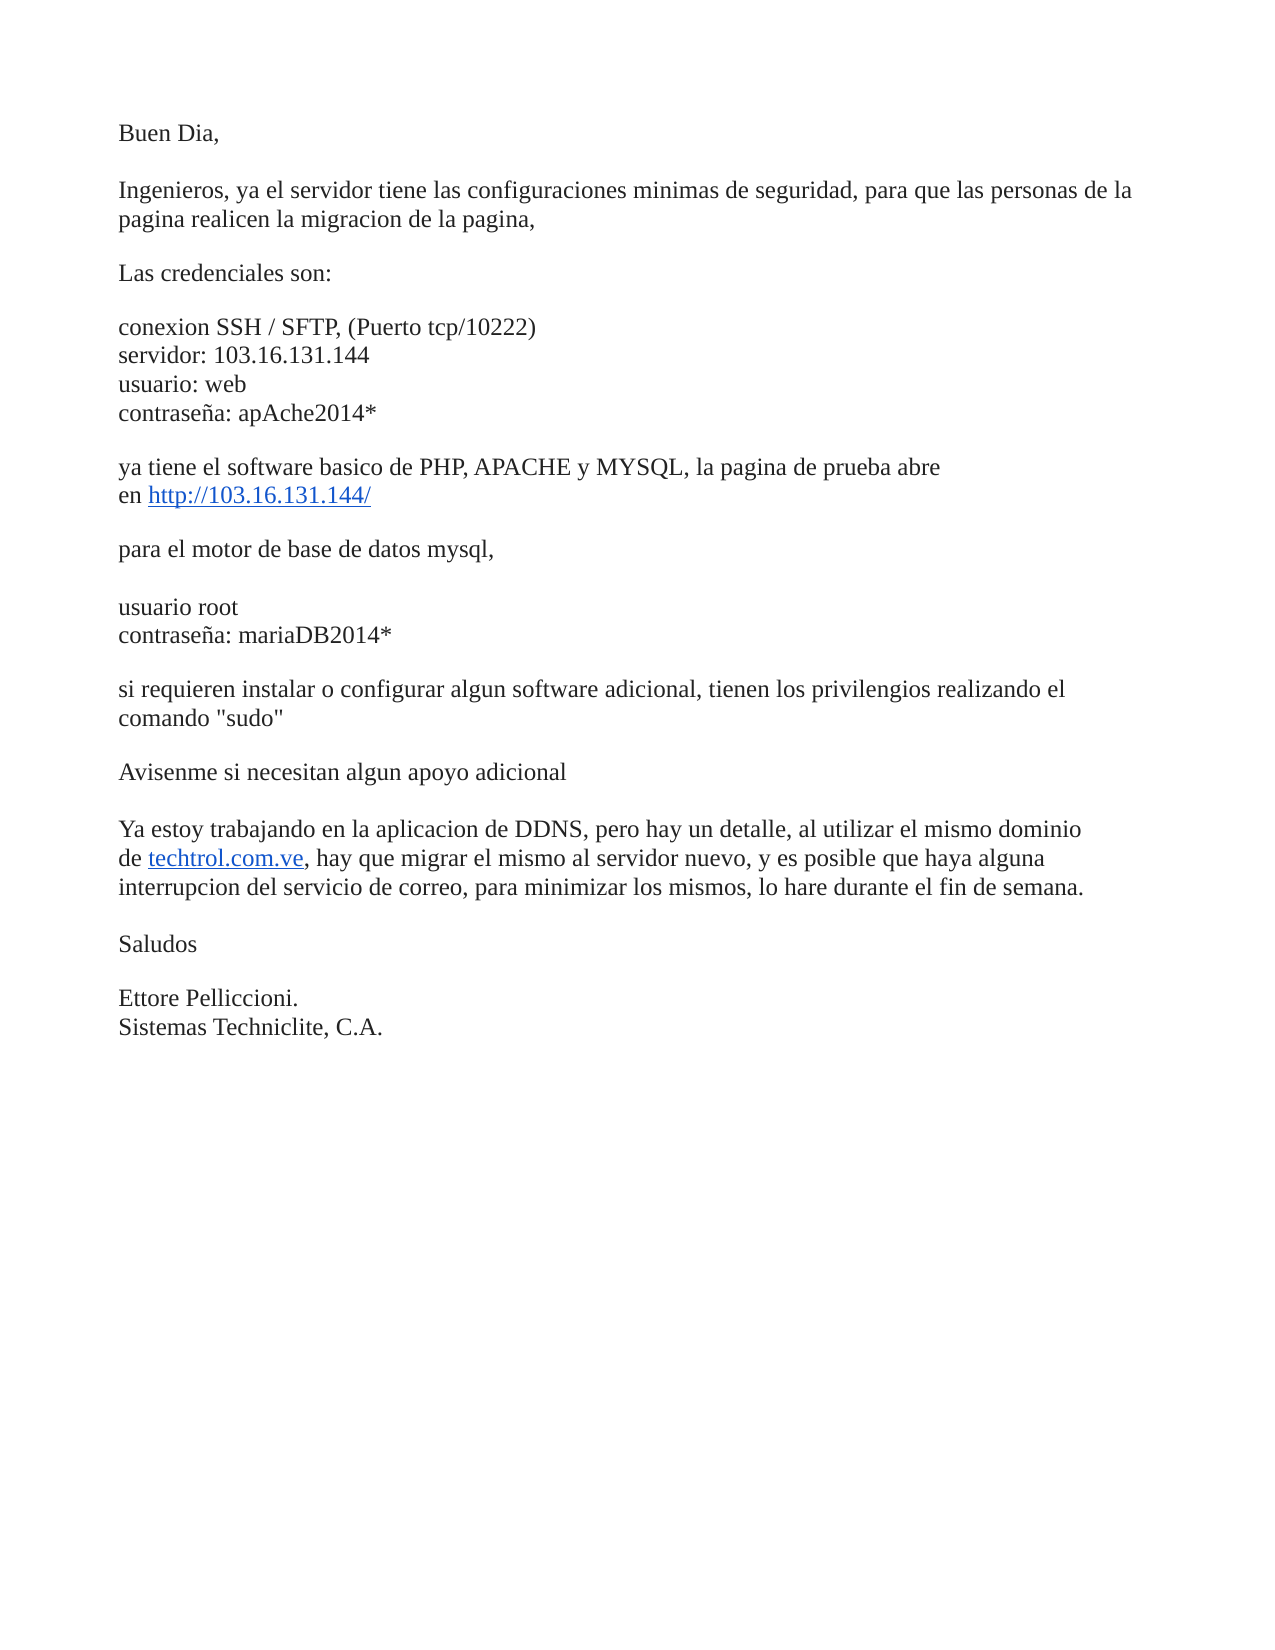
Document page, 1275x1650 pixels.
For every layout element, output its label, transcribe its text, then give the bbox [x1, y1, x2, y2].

text Buen Dia, Ingenieros, ya el servidor tiene las configuraciones minimas de seguridad, para que las personas de la pagina realicen la migracion de la pagina, [118, 118, 1157, 233]
text Ya estoy trabajando en la aplicacion de DDNS, pero hay un detalle, al utilizar el mismo dominio de techtrol.com.ve, hay que migrar el mismo al servidor nuevo, y es posible que haya alguna interrupcion del servicio de correo, para minimizar los mismos, lo hare durante el fin de semana. Saludos [118, 814, 1157, 958]
text conexion SSH / SFTP, (Puerto tcp/10222) [118, 312, 1157, 341]
text ya tiene el software basico de PHP, APACHE y MYSQL, la pagina de prueba abre en http://103.16.131.144/ [118, 452, 1157, 509]
text Las credenciales son: [118, 258, 1157, 287]
text si requieren instalar o configurar algun software adicional, tienen los privilengios realizando el comando "sudo" [118, 674, 1157, 732]
text Avisenme si necesitan algun apoyo adicional [118, 757, 1157, 786]
text usuario: web contraseña: apAche2014* [118, 369, 1157, 427]
text usuario root [118, 592, 1157, 621]
text para el motor de base de datos mysql, [118, 534, 1157, 563]
text contraseña: mariaDB2014* [118, 621, 1157, 649]
text servidor: 103.16.131.144 [118, 341, 1157, 369]
text Ettore Pelliccioni. Sistemas Techniclite, C.A. [118, 983, 1157, 1041]
